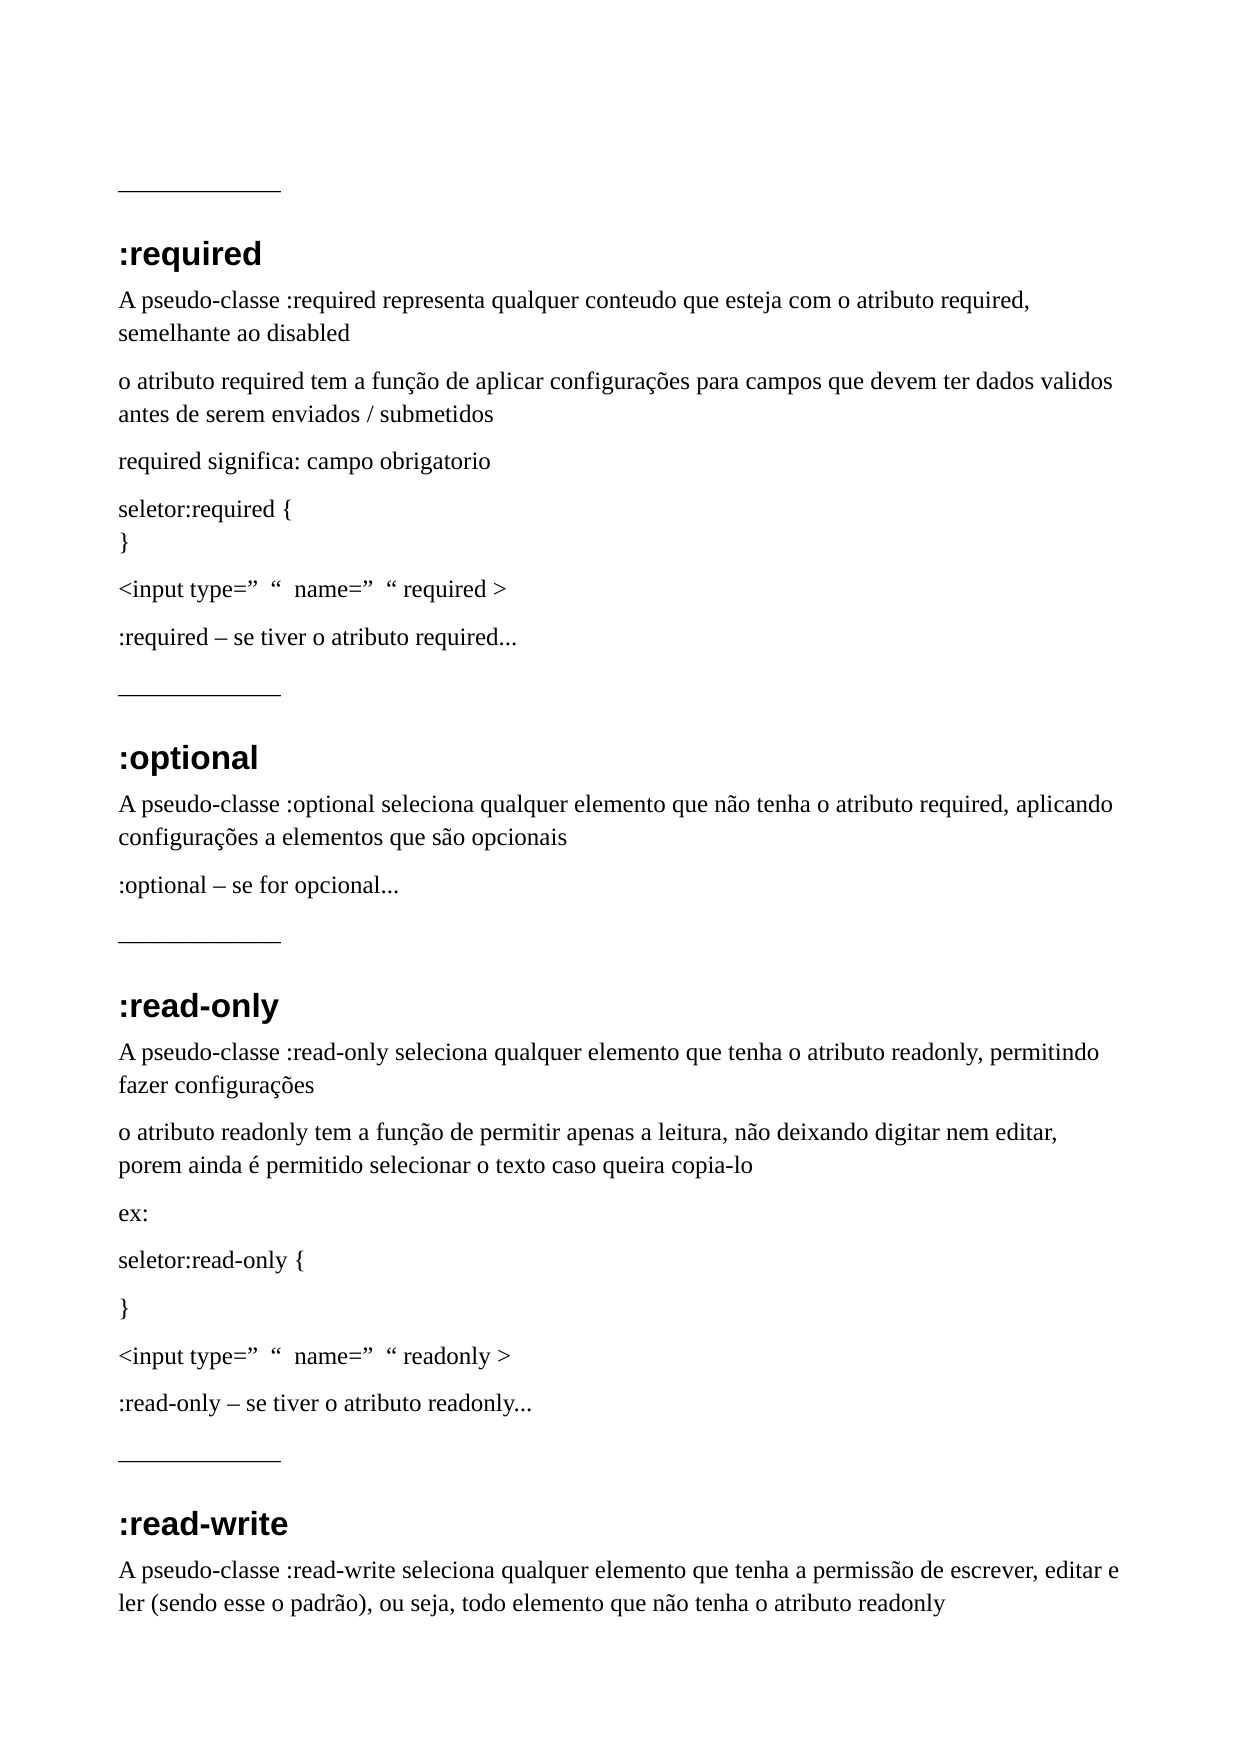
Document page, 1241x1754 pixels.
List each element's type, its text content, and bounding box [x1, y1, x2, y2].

subtitle :read-write [118, 1504, 1122, 1543]
text ex: [118, 1198, 1122, 1227]
text A pseudo-classe :read-write seleciona qualquer elemento que tenha a permissão de escrever, editar e ler (sendo esse o padrão), ou seja, todo elemento que não tenha o atributo readonly [118, 1555, 1122, 1617]
text required significa: campo obrigatorio [118, 446, 1122, 475]
text <input type=” “ name=” “ readonly > [118, 1341, 1122, 1369]
text seletor:required { } [118, 494, 1122, 556]
text } [118, 1293, 1122, 1322]
text :read-only – se tiver o atributo readonly... [118, 1388, 1122, 1417]
subtitle :optional [118, 738, 1122, 777]
text A pseudo-classe :required representa qualquer conteudo que esteja com o atributo required, semelhante ao disabled [118, 285, 1122, 347]
text _____________ [118, 917, 1122, 946]
text <input type=” “ name=” “ required > [118, 574, 1122, 603]
subtitle :required [118, 234, 1122, 273]
text _____________ [118, 1436, 1122, 1465]
text A pseudo-classe :read-only seleciona qualquer elemento que tenha o atributo readonly, permitindo fazer configurações [118, 1037, 1122, 1098]
text seletor:read-only { [118, 1246, 1122, 1274]
text :required – se tiver o atributo required... [118, 622, 1122, 651]
text A pseudo-classe :optional seleciona qualquer elemento que não tenha o atributo required, aplicando configurações a elementos que são opcionais [118, 789, 1122, 851]
text _____________ [118, 166, 1122, 194]
text o atributo readonly tem a função de permitir apenas a leitura, não deixando digitar nem editar, porem ainda é permitido selecionar o texto caso queira copia-lo [118, 1117, 1122, 1179]
text :optional – se for opcional... [118, 870, 1122, 898]
subtitle :read-only [118, 986, 1122, 1024]
text _____________ [118, 670, 1122, 698]
text o atributo required tem a função de aplicar configurações para campos que devem ter dados validos antes de serem enviados / submetidos [118, 366, 1122, 427]
